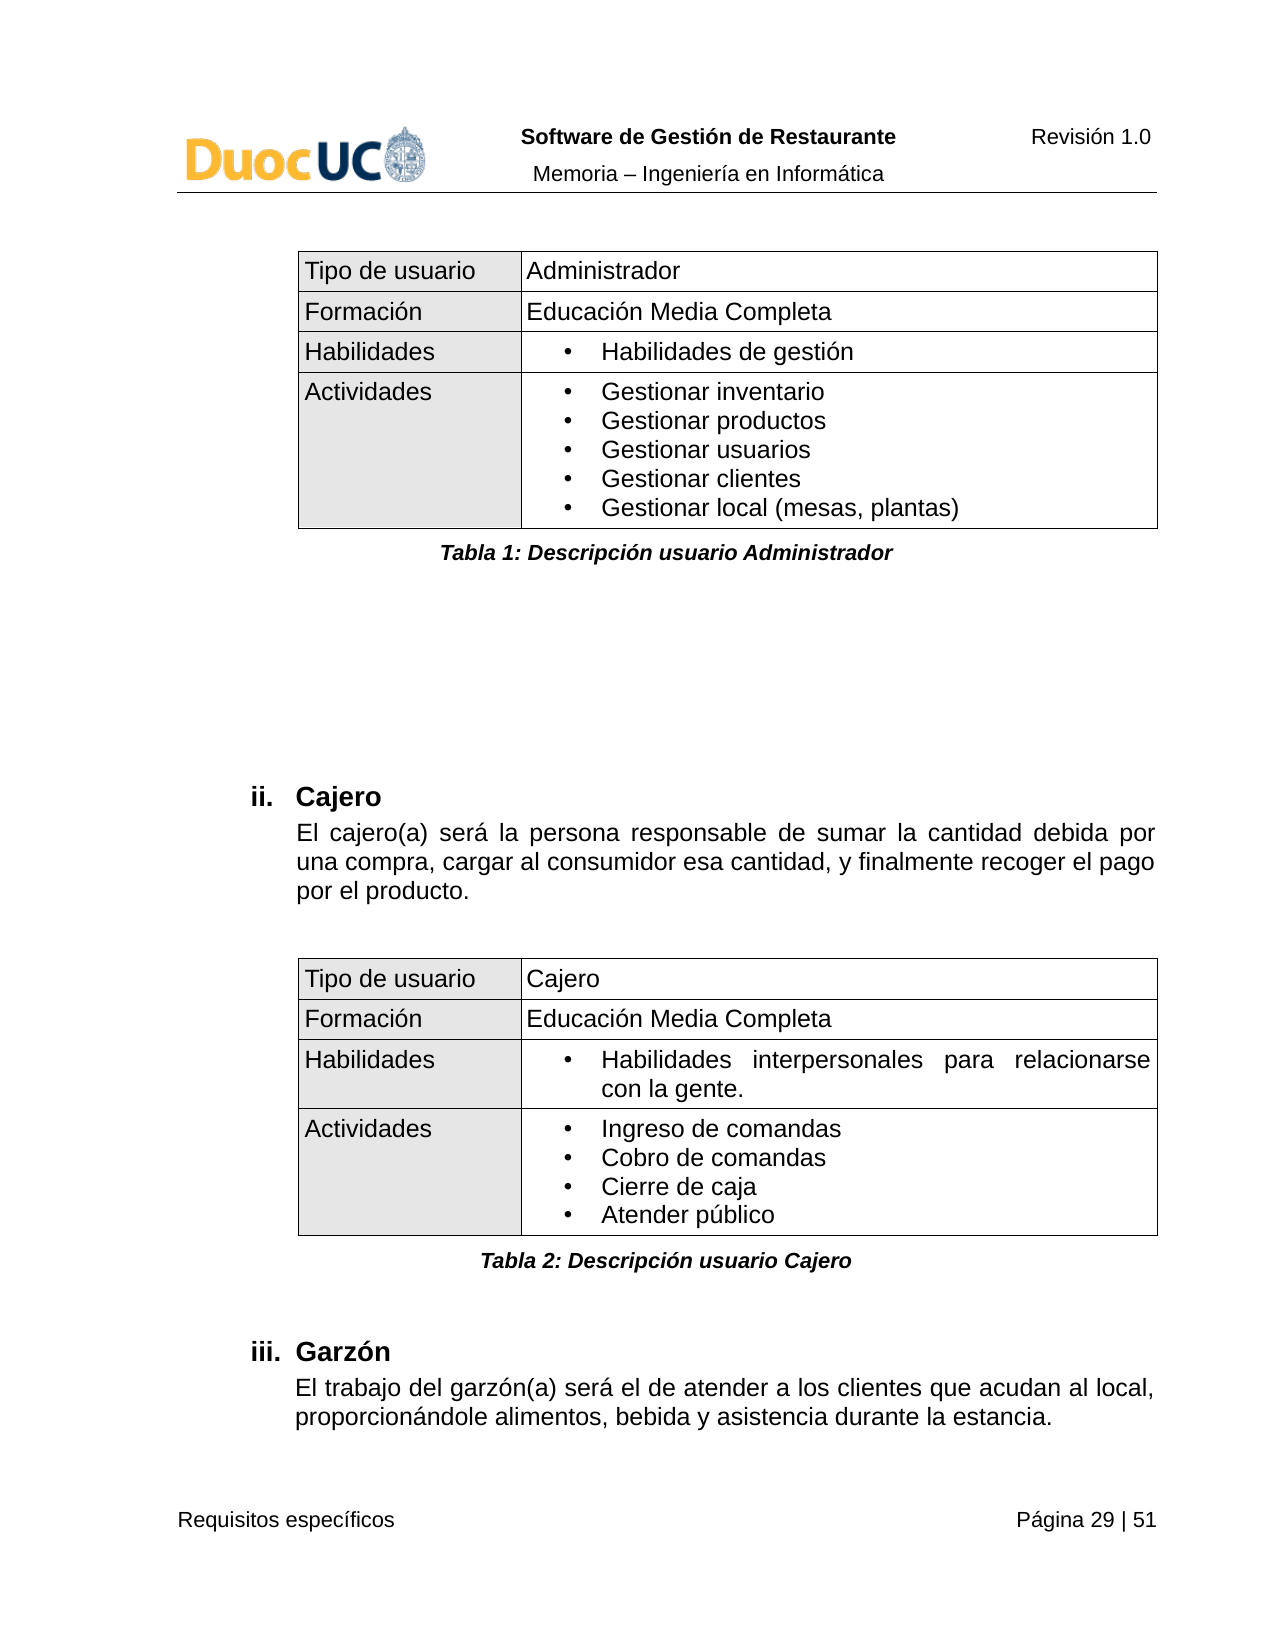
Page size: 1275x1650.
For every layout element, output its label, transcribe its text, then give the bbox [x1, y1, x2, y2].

picture [182, 123, 426, 187]
table_header Tipo de usuario [299, 959, 521, 999]
table_cell Ingreso de comandas Cobro de comandas Cierre de caja Atender público [522, 1109, 1157, 1235]
table_cell Educación Media Completa [522, 292, 1157, 331]
table_header Tipo de usuario [299, 252, 521, 291]
table_cell Habilidades de gestión [522, 332, 1157, 372]
table_cell Formación [299, 1000, 521, 1039]
text El cajero(a) será la persona responsable de sumar la cantidad debida por una compra, cargar al consumidor esa cantidad, y finalmente recoger el pago por el producto. [296, 818, 1157, 904]
table_cell Habilidades [299, 332, 521, 372]
table_cell Actividades [299, 373, 521, 527]
subtitle Cajero [250, 781, 1157, 812]
text Tabla 1: Descripción usuario Administrador [177, 540, 1157, 565]
table_cell Habilidades [299, 1040, 521, 1108]
text El trabajo del garzón(a) será el de atender a los clientes que acudan al local, proporcionándole alimentos, bebida y asistencia durante la estancia. [295, 1373, 1157, 1431]
table_cell Formación [299, 292, 521, 331]
table_header Cajero [522, 959, 1157, 999]
text Tabla 2: Descripción usuario Cajero [177, 1248, 1157, 1273]
subtitle Garzón [250, 1336, 1157, 1367]
table_cell Actividades [299, 1109, 521, 1235]
table_cell Habilidades interpersonales para relacionarse con la gente. [522, 1040, 1157, 1108]
table_cell Educación Media Completa [522, 1000, 1157, 1039]
table_cell Gestionar inventario Gestionar productos Gestionar usuarios Gestionar clientes Gestionar local (mesas, plantas) [522, 373, 1157, 527]
table_header Administrador [522, 252, 1157, 291]
